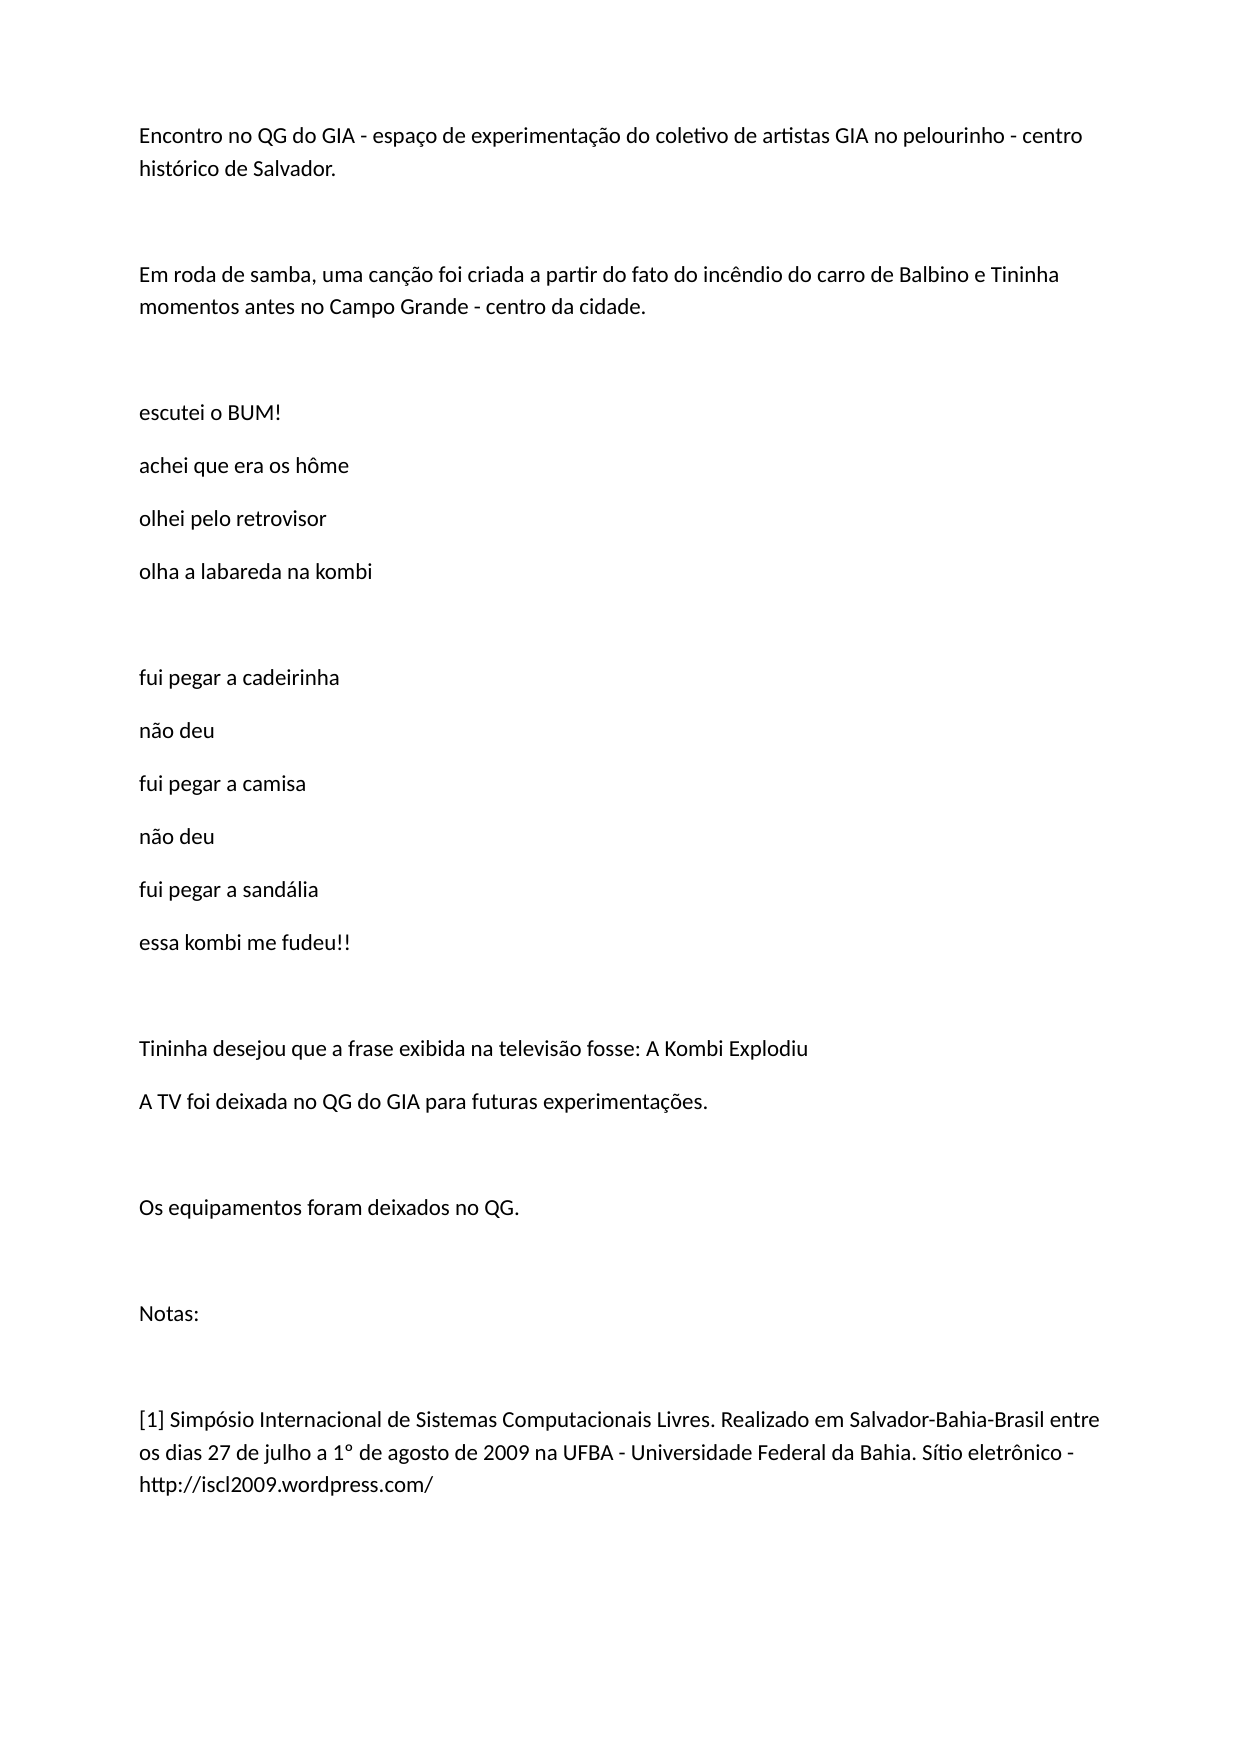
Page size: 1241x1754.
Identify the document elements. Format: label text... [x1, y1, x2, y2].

text fui pegar a camisa [139, 769, 1101, 797]
text fui pegar a cadeirinha [139, 663, 1101, 691]
text Tininha desejou que a frase exibida na televisão fosse: A Kombi Explodiu [139, 1034, 1101, 1062]
text escutei o BUM! [139, 398, 1101, 426]
text olhei pelo retrovisor [139, 504, 1101, 532]
text não deu [139, 716, 1101, 744]
text Em roda de samba, uma canção foi criada a partir do fato do incêndio do carro de Balbino e Tininha momentos antes no Campo Grande - centro da cidade. [139, 260, 1101, 320]
text não deu [139, 822, 1101, 850]
text achei que era os hôme [139, 451, 1101, 479]
text Os equipamentos foram deixados no QG. [139, 1193, 1101, 1221]
text essa kombi me fudeu!! [139, 928, 1101, 956]
text A TV foi deixada no QG do GIA para futuras experimentações. [139, 1087, 1101, 1115]
text Notas: [139, 1299, 1101, 1327]
text Encontro no QG do GIA - espaço de experimentação do coletivo de artistas GIA no pelourinho - centro histórico de Salvador. [139, 122, 1101, 182]
text [1] Simpósio Internacional de Sistemas Computacionais Livres. Realizado em Salvador-Bahia-Brasil entre os dias 27 de julho a 1º de agosto de 2009 na UFBA - Universidade Federal da Bahia. Sítio eletrônico - http://iscl2009.wordpress.com/ [139, 1406, 1101, 1498]
text fui pegar a sandália [139, 875, 1101, 903]
text olha a labareda na kombi [139, 557, 1101, 585]
